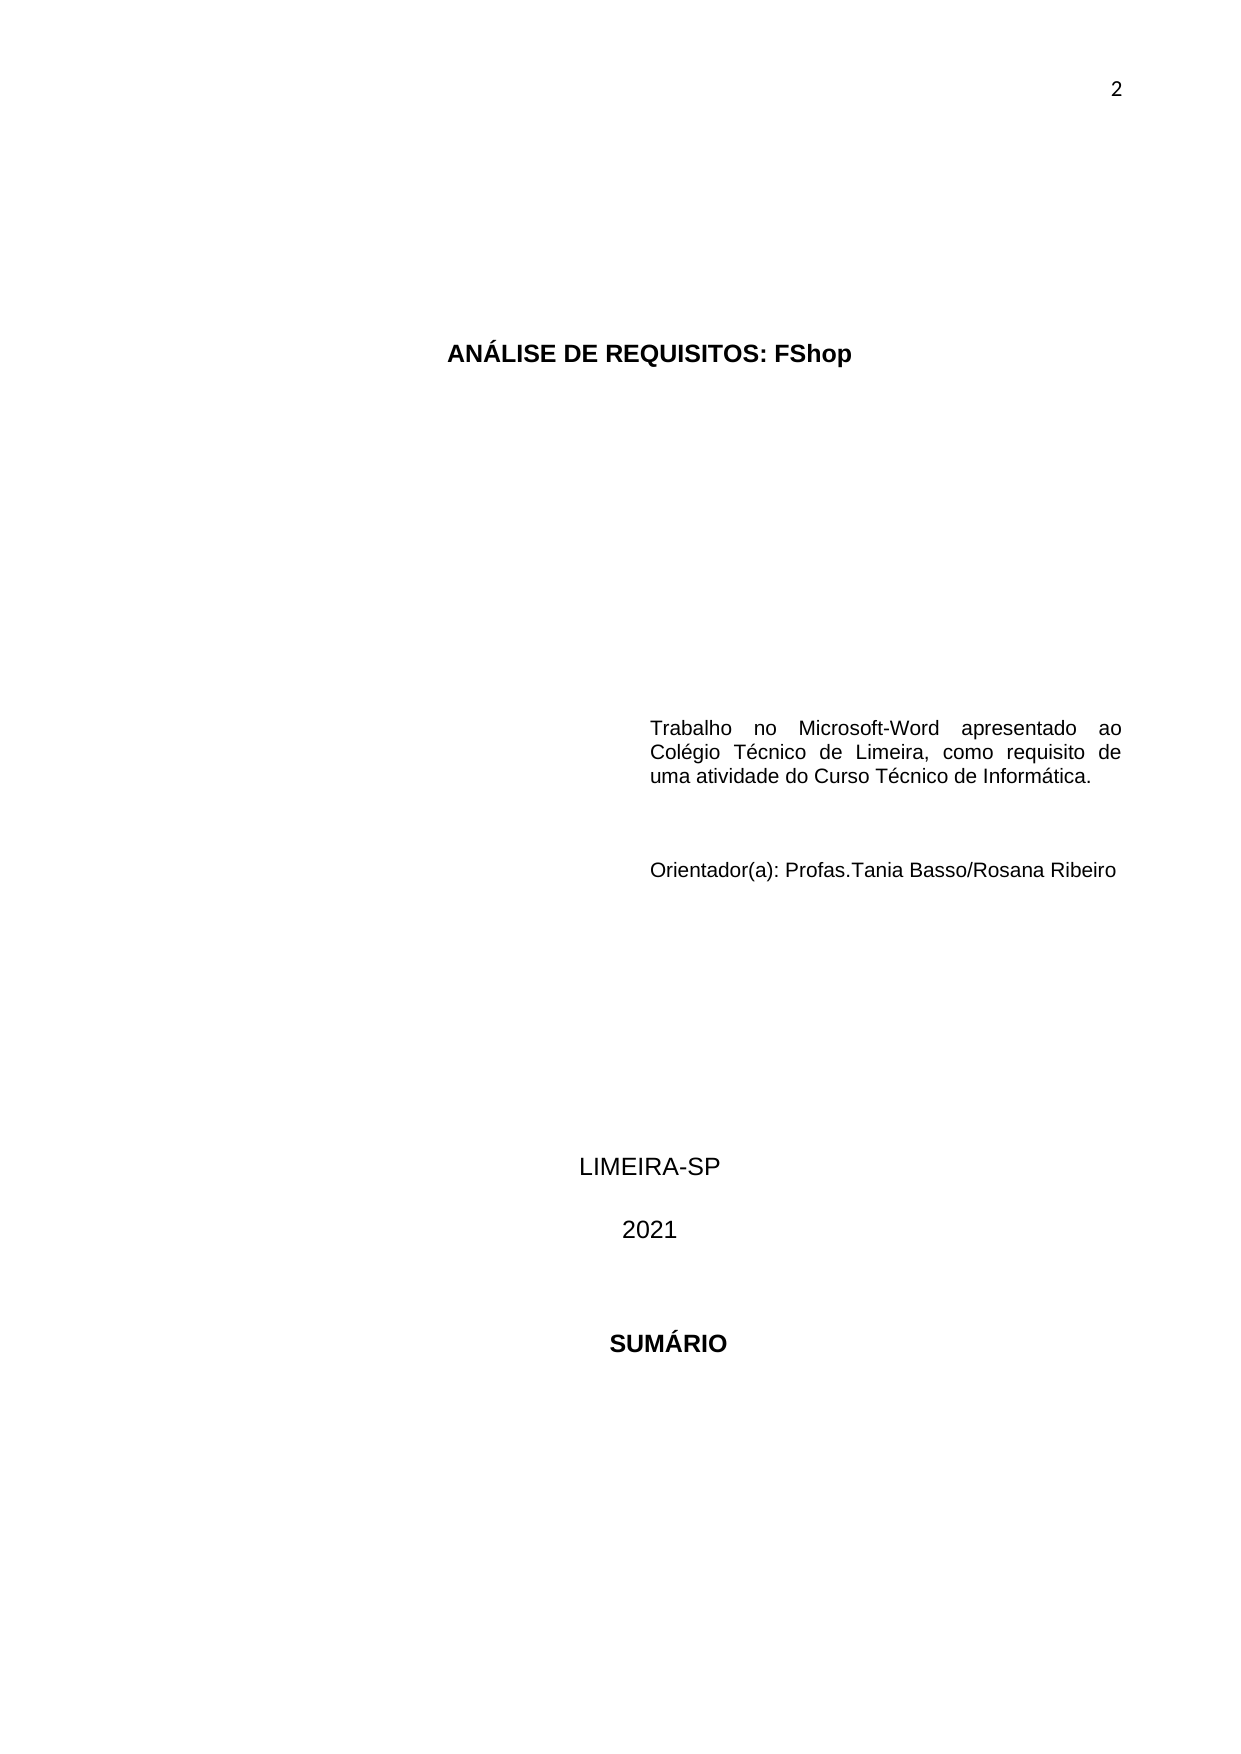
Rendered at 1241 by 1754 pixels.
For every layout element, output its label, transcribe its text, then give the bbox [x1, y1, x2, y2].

text ANÁLISE DE REQUISITOS: FShop [177, 339, 1122, 367]
text Trabalho no Microsoft-Word apresentado ao Colégio Técnico de Limeira, como requisito de uma atividade do Curso Técnico de Informática. [650, 716, 1122, 788]
text LIMEIRA-SP [177, 1151, 1122, 1180]
text SUMÁRIO [215, 1329, 1122, 1358]
text 2021 [177, 1215, 1122, 1244]
text Orientador(a): Profas.Tania Basso/Rosana Ribeiro [650, 858, 1122, 882]
